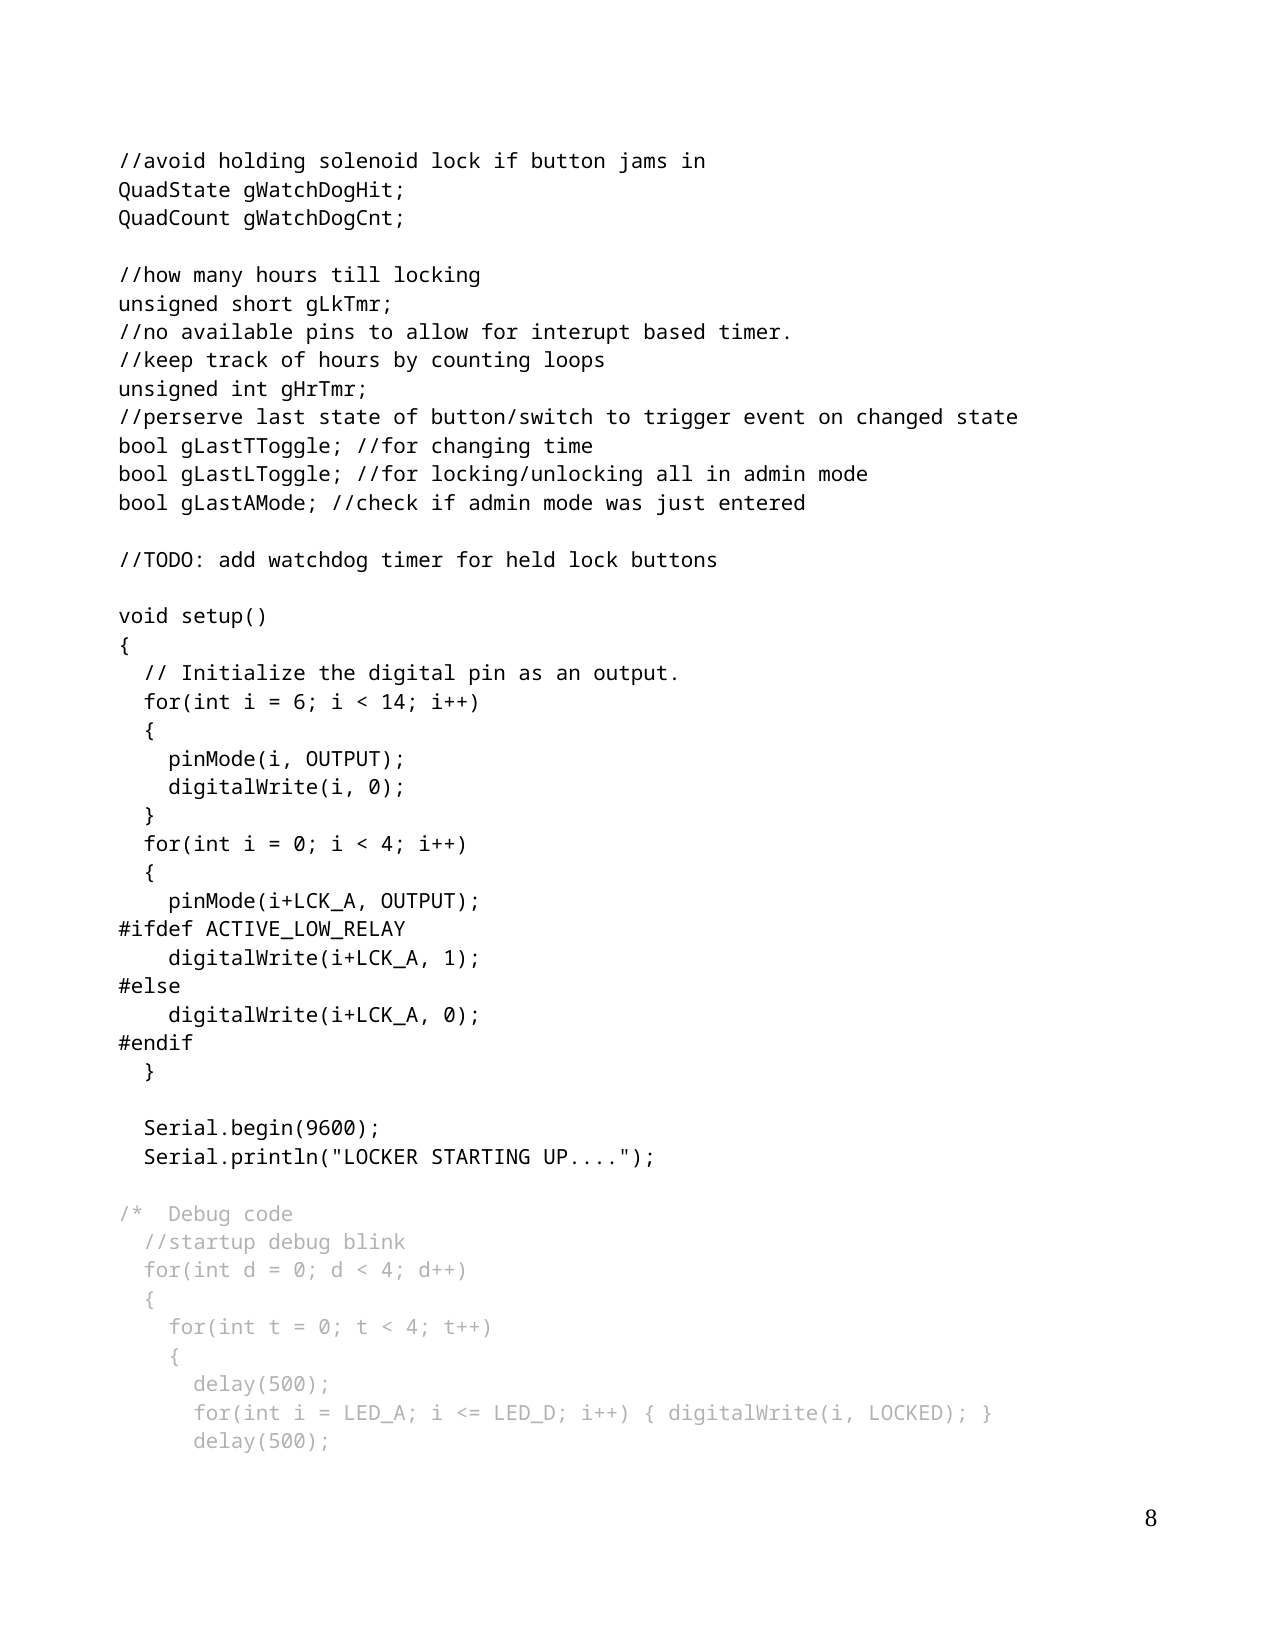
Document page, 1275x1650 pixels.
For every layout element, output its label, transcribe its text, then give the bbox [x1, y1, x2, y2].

text for(int t = 0; t < 4; t++) [118, 1312, 1157, 1341]
text //startup debug blink [118, 1227, 1157, 1256]
text } [118, 801, 1157, 829]
text bool gLastTToggle; //for changing time [118, 431, 1157, 459]
text digitalWrite(i+LCK_A, 0); [118, 1000, 1157, 1028]
text Serial.println("LOCKER STARTING UP...."); [118, 1142, 1157, 1170]
text //how many hours till locking [118, 260, 1157, 289]
text #ifdef ACTIVE_LOW_RELAY [118, 914, 1157, 943]
text for(int i = LED_A; i <= LED_D; i++) { digitalWrite(i, LOCKED); } [118, 1398, 1157, 1426]
text delay(500); [118, 1426, 1157, 1455]
text for(int d = 0; d < 4; d++) [118, 1256, 1157, 1284]
text // Initialize the digital pin as an output. [118, 658, 1157, 687]
text #else [118, 971, 1157, 1000]
text //TODO: add watchdog timer for held lock buttons [118, 545, 1157, 573]
text { [118, 857, 1157, 886]
text { [118, 715, 1157, 744]
text digitalWrite(i, 0); [118, 772, 1157, 801]
text void setup() [118, 602, 1157, 630]
text { [118, 630, 1157, 658]
text bool gLastLToggle; //for locking/unlocking all in admin mode [118, 459, 1157, 488]
text bool gLastAMode; //check if admin mode was just entered [118, 488, 1157, 516]
text Serial.begin(9600); [118, 1113, 1157, 1142]
text digitalWrite(i+LCK_A, 1); [118, 943, 1157, 971]
text #endif [118, 1028, 1157, 1057]
text /* Debug code [118, 1199, 1157, 1227]
text QuadCount gWatchDogCnt; [118, 203, 1157, 232]
text unsigned short gLkTmr; [118, 289, 1157, 317]
text } [118, 1057, 1157, 1085]
text { [118, 1284, 1157, 1312]
text delay(500); [118, 1369, 1157, 1398]
text QuadState gWatchDogHit; [118, 175, 1157, 203]
text //perserve last state of button/switch to trigger event on changed state [118, 402, 1157, 431]
text pinMode(i+LCK_A, OUTPUT); [118, 886, 1157, 914]
text { [118, 1341, 1157, 1369]
text //keep track of hours by counting loops [118, 346, 1157, 374]
text pinMode(i, OUTPUT); [118, 744, 1157, 772]
text //avoid holding solenoid lock if button jams in [118, 147, 1157, 175]
text unsigned int gHrTmr; [118, 374, 1157, 402]
text //no available pins to allow for interupt based timer. [118, 317, 1157, 346]
text for(int i = 6; i < 14; i++) [118, 687, 1157, 715]
text for(int i = 0; i < 4; i++) [118, 829, 1157, 857]
